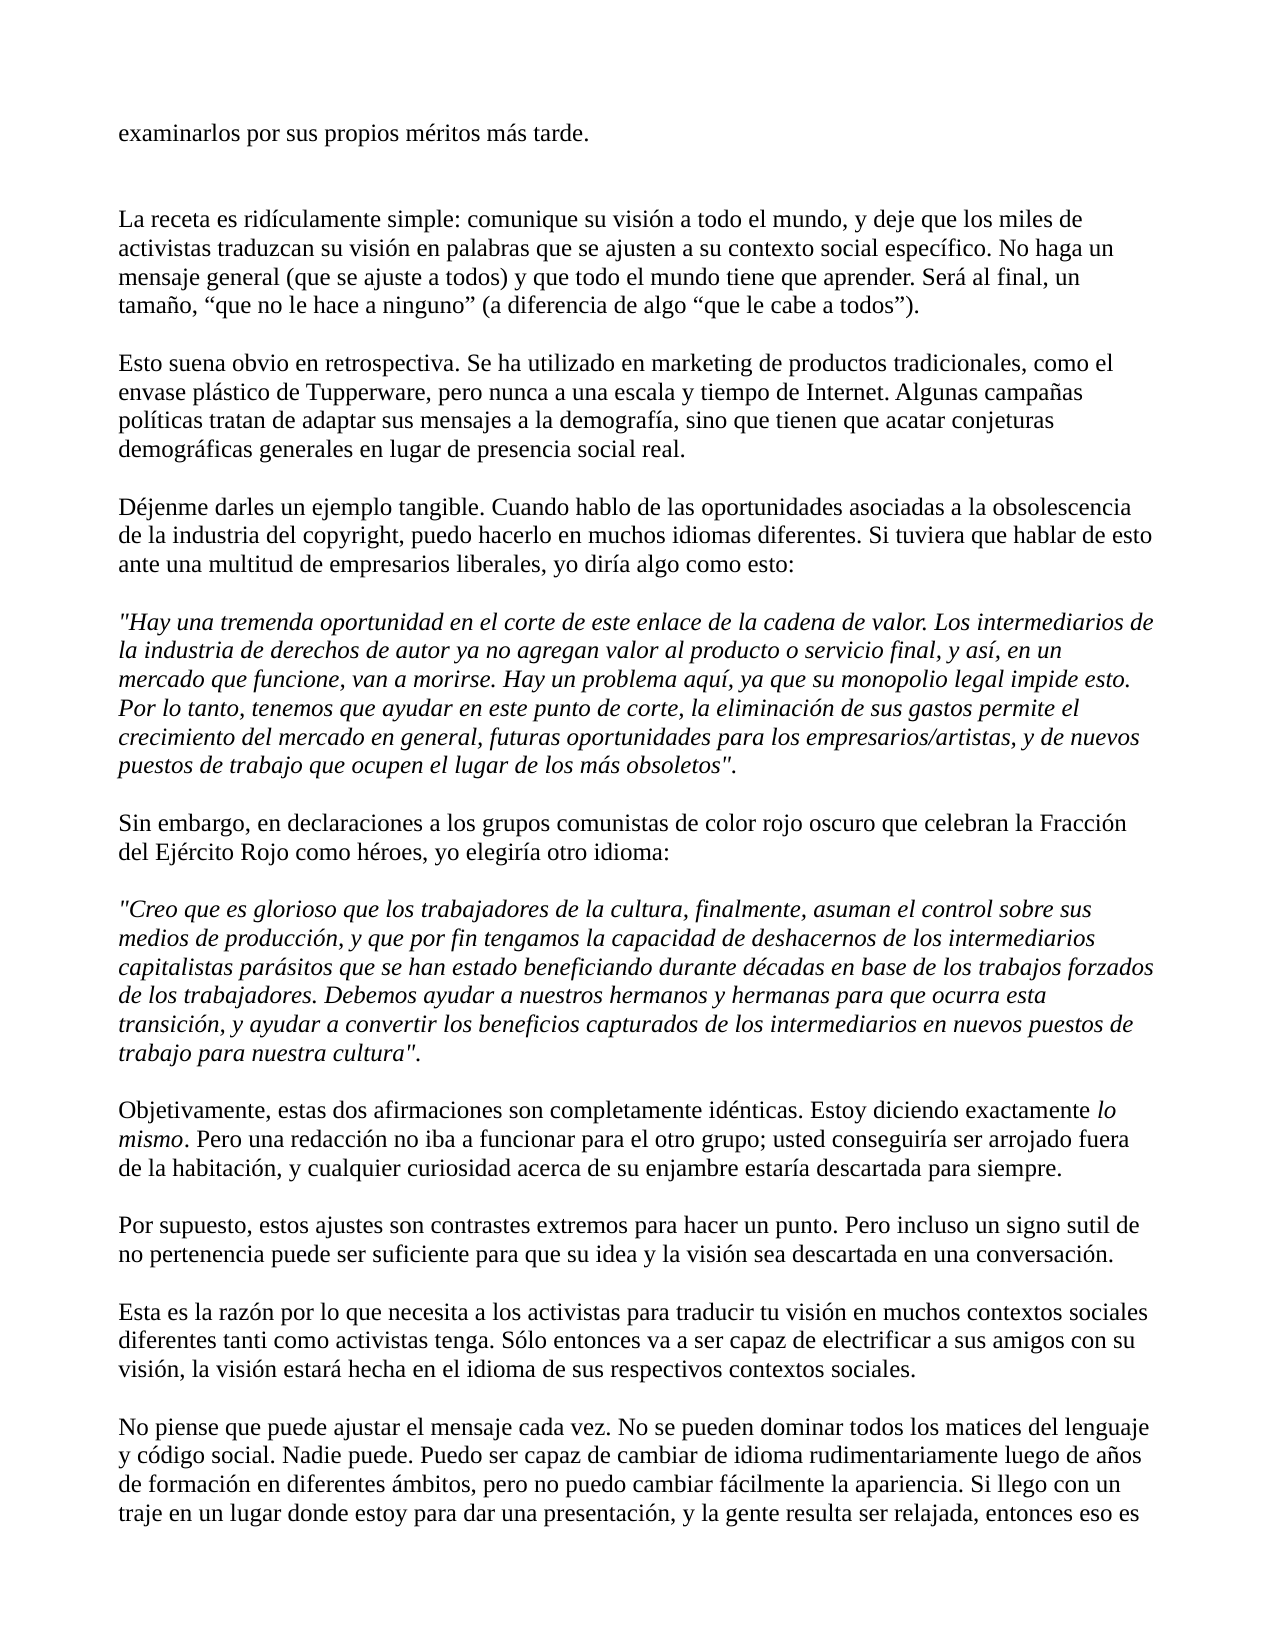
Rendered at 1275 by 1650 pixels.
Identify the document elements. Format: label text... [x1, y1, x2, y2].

text La receta es ridículamente simple: comunique su visión a todo el mundo, y deje que los miles de activistas traduzcan su visión en palabras que se ajusten a su contexto social específico. No haga un mensaje general (que se ajuste a todos) y que todo el mundo tiene que aprender. Será al final, un tamaño, “que no le hace a ninguno” (a diferencia de algo “que le cabe a todos”). Esto suena obvio en retrospectiva. Se ha utilizado en marketing de productos tradicionales, como el envase plástico de Tupperware, pero nunca a una escala y tiempo de Internet. Algunas campañas políticas tratan de adaptar sus mensajes a la demografía, sino que tienen que acatar conjeturas demográficas generales en lugar de presencia social real. Déjenme darles un ejemplo tangible. Cuando hablo de las oportunidades asociadas a la obsolescencia de la industria del copyright, puedo hacerlo en muchos idiomas diferentes. Si tuviera que hablar de esto ante una multitud de empresarios liberales, yo diría algo como esto: "Hay una tremenda oportunidad en el corte de este enlace de la cadena de valor. Los intermediarios de la industria de derechos de autor ya no agregan valor al producto o servicio final, y así, en un mercado que funcione, van a morirse. Hay un problema aquí, ya que su monopolio legal impide esto. Por lo tanto, tenemos que ayudar en este punto de corte, la eliminación de sus gastos permite el crecimiento del mercado en general, futuras oportunidades para los empresarios/artistas, y de nuevos puestos de trabajo que ocupen el lugar de los más obsoletos". Sin embargo, en declaraciones a los grupos comunistas de color rojo oscuro que celebran la Fracción del Ejército Rojo como héroes, yo elegiría otro idioma: "Creo que es glorioso que los trabajadores de la cultura, finalmente, asuman el control sobre sus medios de producción, y que por fin tengamos la capacidad de deshacernos de los intermediarios capitalistas parásitos que se han estado beneficiando durante décadas en base de los trabajos forzados de los trabajadores. Debemos ayudar a nuestros hermanos y hermanas para que ocurra esta transición, y ayudar a convertir los beneficios capturados de los intermediarios en nuevos puestos de trabajo para nuestra cultura". Objetivamente, estas dos afirmaciones son completamente idénticas. Estoy diciendo exactamente lo mismo. Pero una redacción no iba a funcionar para el otro grupo; usted conseguiría ser arrojado fuera de la habitación, y cualquier curiosidad acerca de su enjambre estaría descartada para siempre. Por supuesto, estos ajustes son contrastes extremos para hacer un punto. Pero incluso un signo sutil de no pertenencia puede ser suficiente para que su idea y la visión sea descartada en una conversación. Esta es la razón por lo que necesita a los activistas para traducir tu visión en muchos contextos sociales diferentes tanti como activistas tenga. Sólo entonces va a ser capaz de electrificar a sus amigos con su visión, la visión estará hecha en el idioma de sus respectivos contextos sociales. No piense que puede ajustar el mensaje cada vez. No se pueden dominar todos los matices del lenguaje y código social. Nadie puede. Puedo ser capaz de cambiar de idioma rudimentariamente luego de años de formación en diferentes ámbitos, pero no puedo cambiar fácilmente la apariencia. Si llego con un traje en un lugar donde estoy para dar una presentación, y la gente resulta ser relajada, entonces eso es [118, 147, 1157, 1527]
text examinarlos por sus propios méritos más tarde. [118, 118, 1157, 147]
